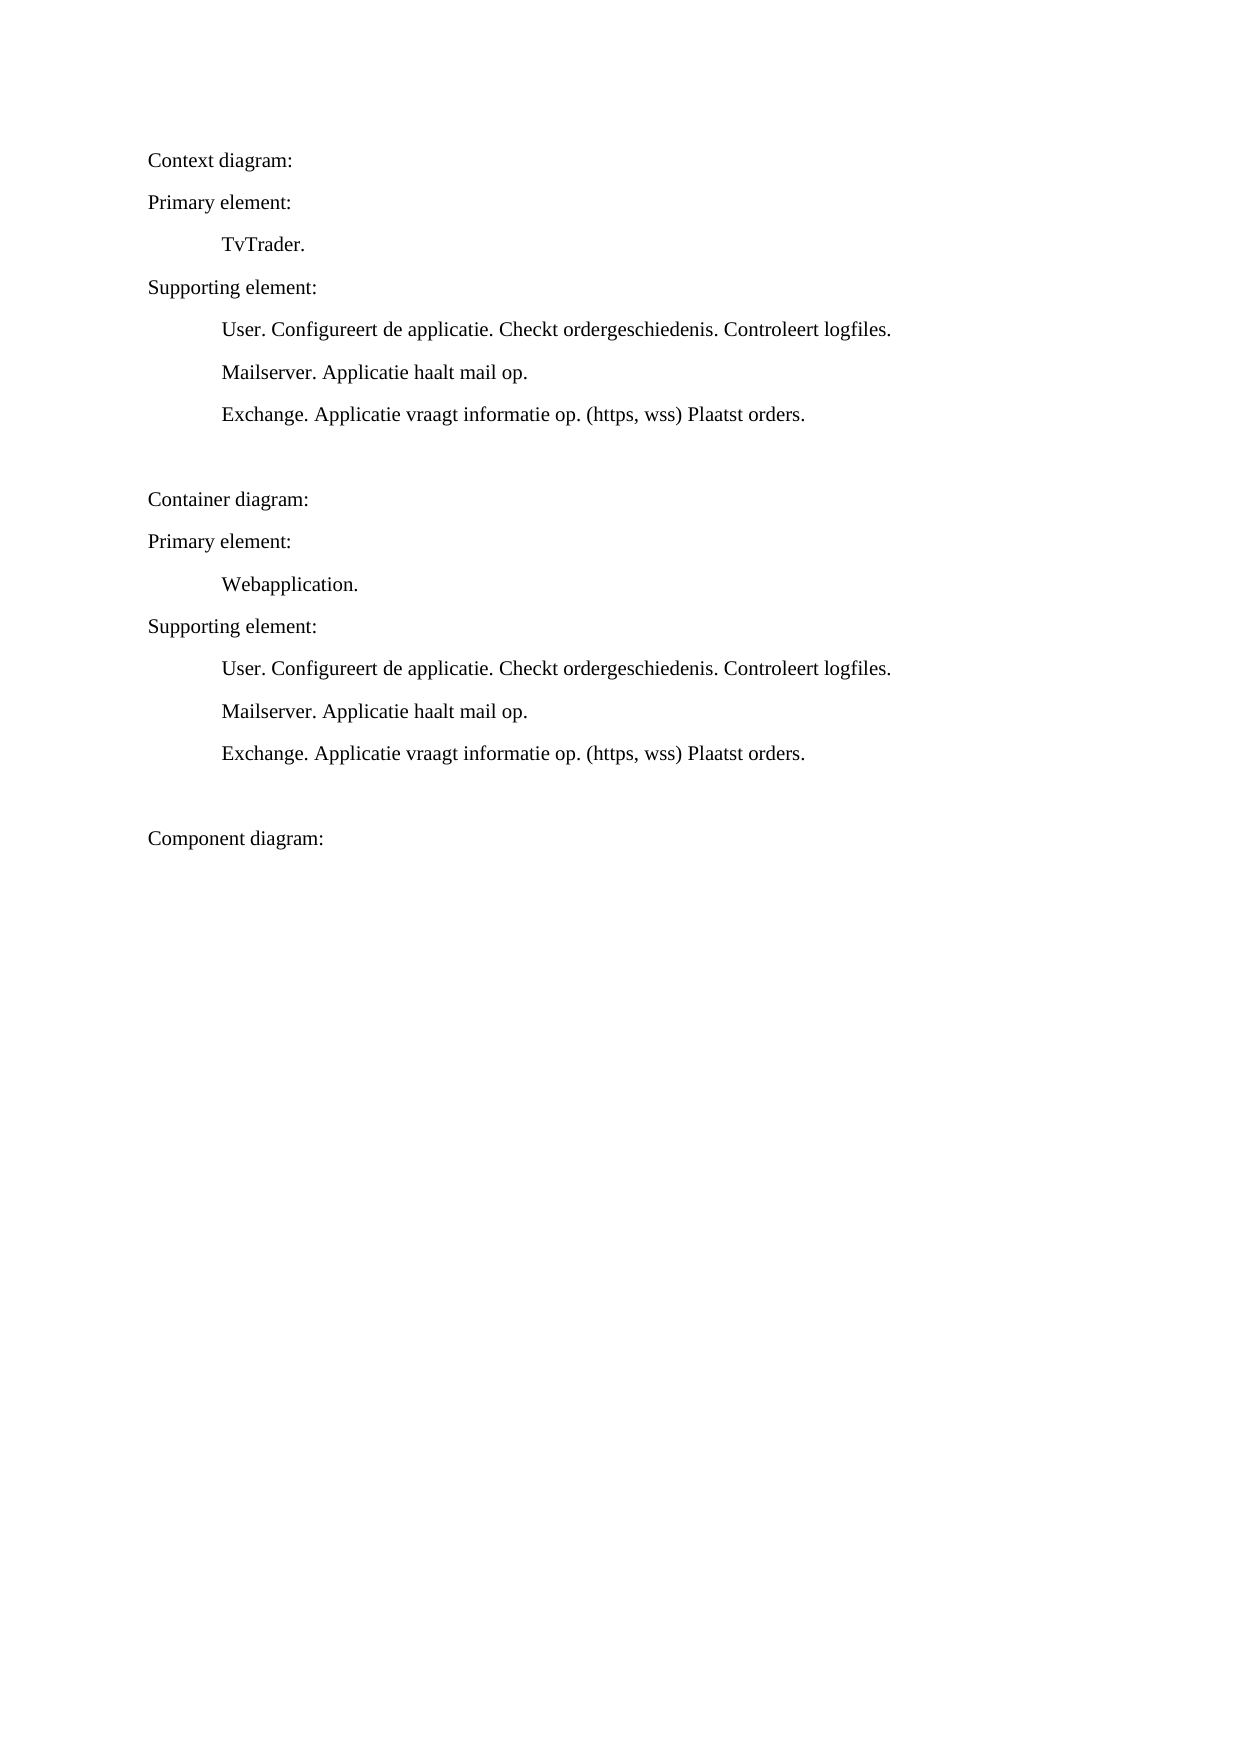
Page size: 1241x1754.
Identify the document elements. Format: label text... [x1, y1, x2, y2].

text Component diagram: [148, 826, 1093, 850]
text TvTrader. [148, 232, 1093, 256]
text Mailserver. Applicatie haalt mail op. [148, 699, 1093, 723]
text Exchange. Applicatie vraagt informatie op. (https, wss) Plaatst orders. [148, 402, 1093, 426]
text Context diagram: [148, 148, 1093, 172]
text User. Configureert de applicatie. Checkt ordergeschiedenis. Controleert logfiles. [148, 317, 1093, 341]
text Primary element: [148, 190, 1093, 214]
text Supporting element: [148, 275, 1093, 299]
text Mailserver. Applicatie haalt mail op. [148, 359, 1093, 384]
text Exchange. Applicatie vraagt informatie op. (https, wss) Plaatst orders. [148, 741, 1093, 765]
text Webapplication. [148, 572, 1093, 596]
text User. Configureert de applicatie. Checkt ordergeschiedenis. Controleert logfiles. [148, 656, 1093, 680]
text Primary element: [148, 529, 1093, 553]
text Container diagram: [148, 487, 1093, 511]
text Supporting element: [148, 614, 1093, 638]
